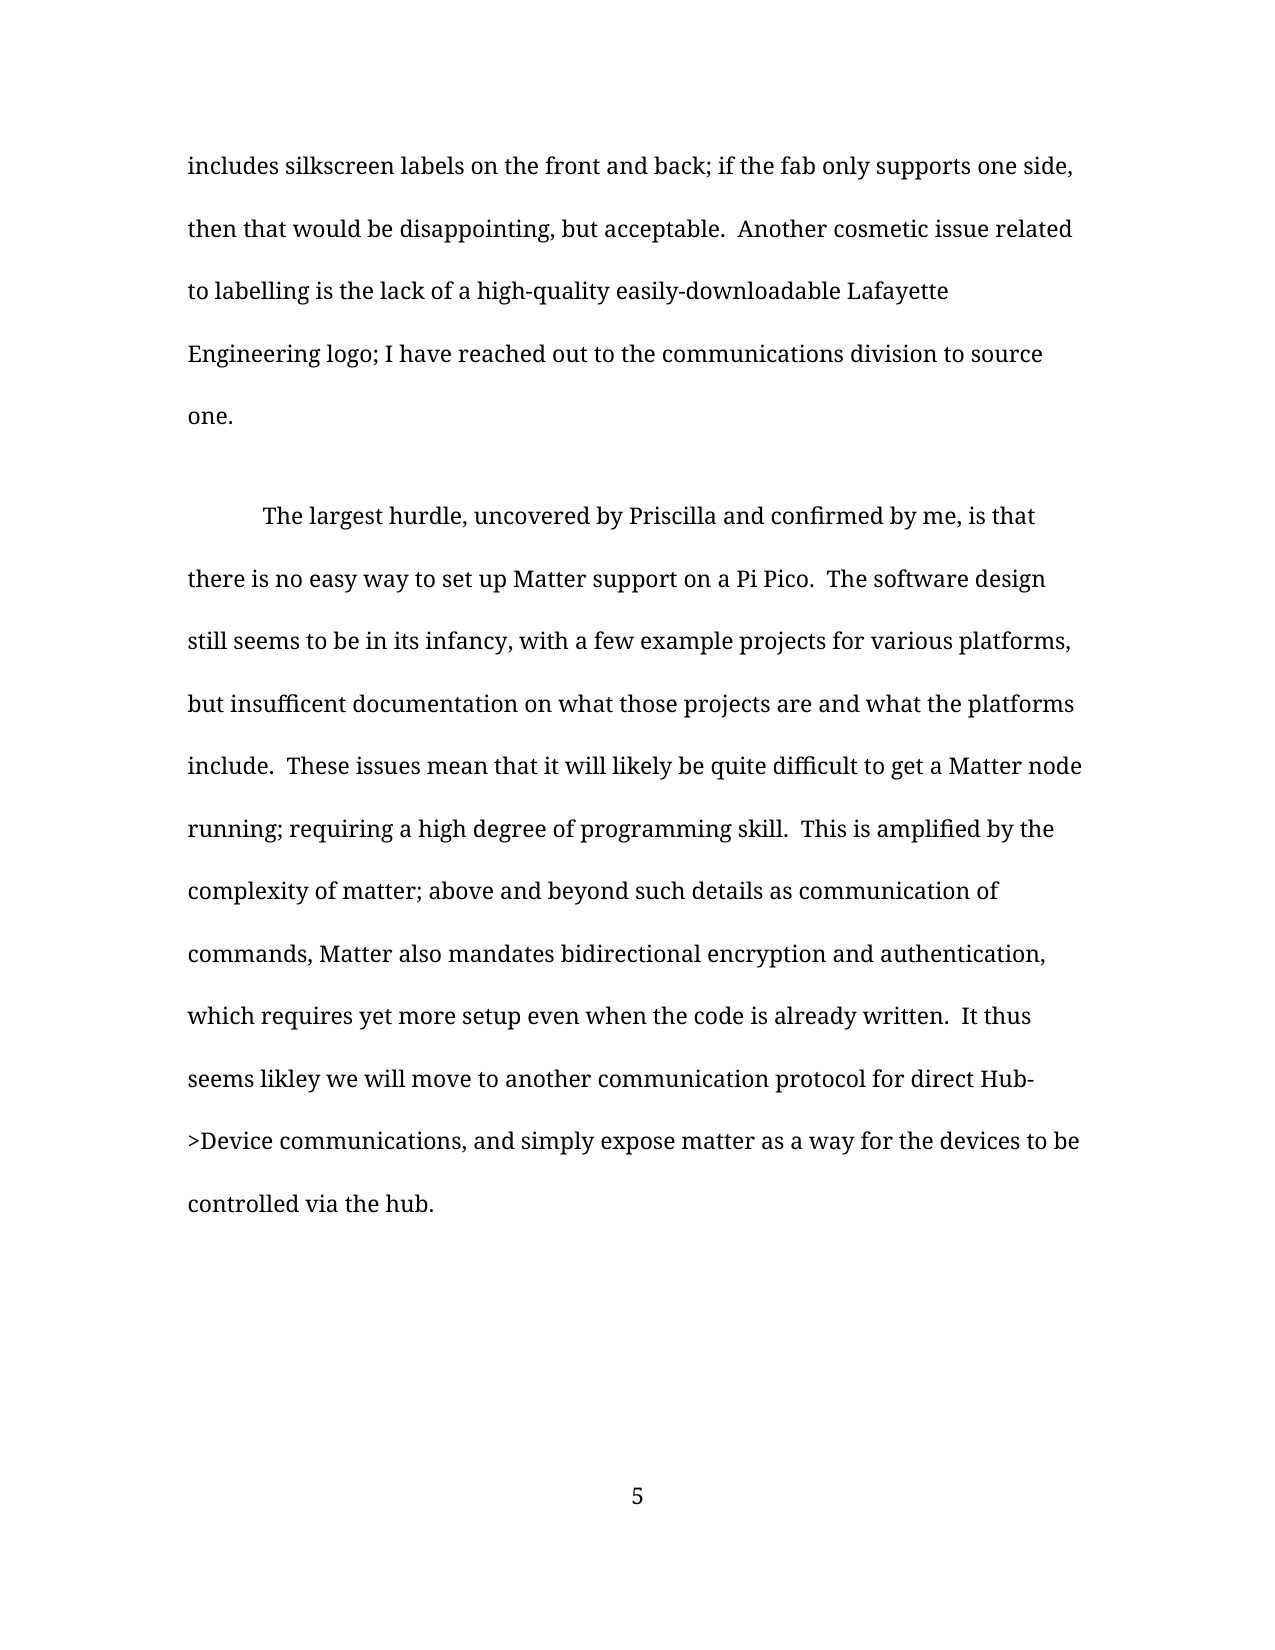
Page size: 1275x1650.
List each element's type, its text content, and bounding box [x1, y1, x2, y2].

text The largest hurdle, uncovered by Priscilla and confirmed by me, is that there is no easy way to set up Matter support on a Pi Pico. The software design still seems to be in its infancy, with a few example projects for various platforms, but insufficent documentation on what those projects are and what the platforms include. These issues mean that it will likely be quite difficult to get a Matter node running; requiring a high degree of programming skill. This is amplified by the complexity of matter; above and beyond such details as communication of commands, Matter also mandates bidirectional encryption and authentication, which requires yet more setup even when the code is already written. It thus seems likley we will move to another communication protocol for direct Hub->Device communications, and simply expose matter as a way for the devices to be controlled via the hub. [187, 500, 1087, 1219]
text includes silkscreen labels on the front and back; if the fab only supports one side, then that would be disappointing, but acceptable. Another cosmetic issue related to labelling is the lack of a high-quality easily-downloadable Lafayette Engineering logo; I have reached out to the communications division to source one. [187, 150, 1087, 431]
